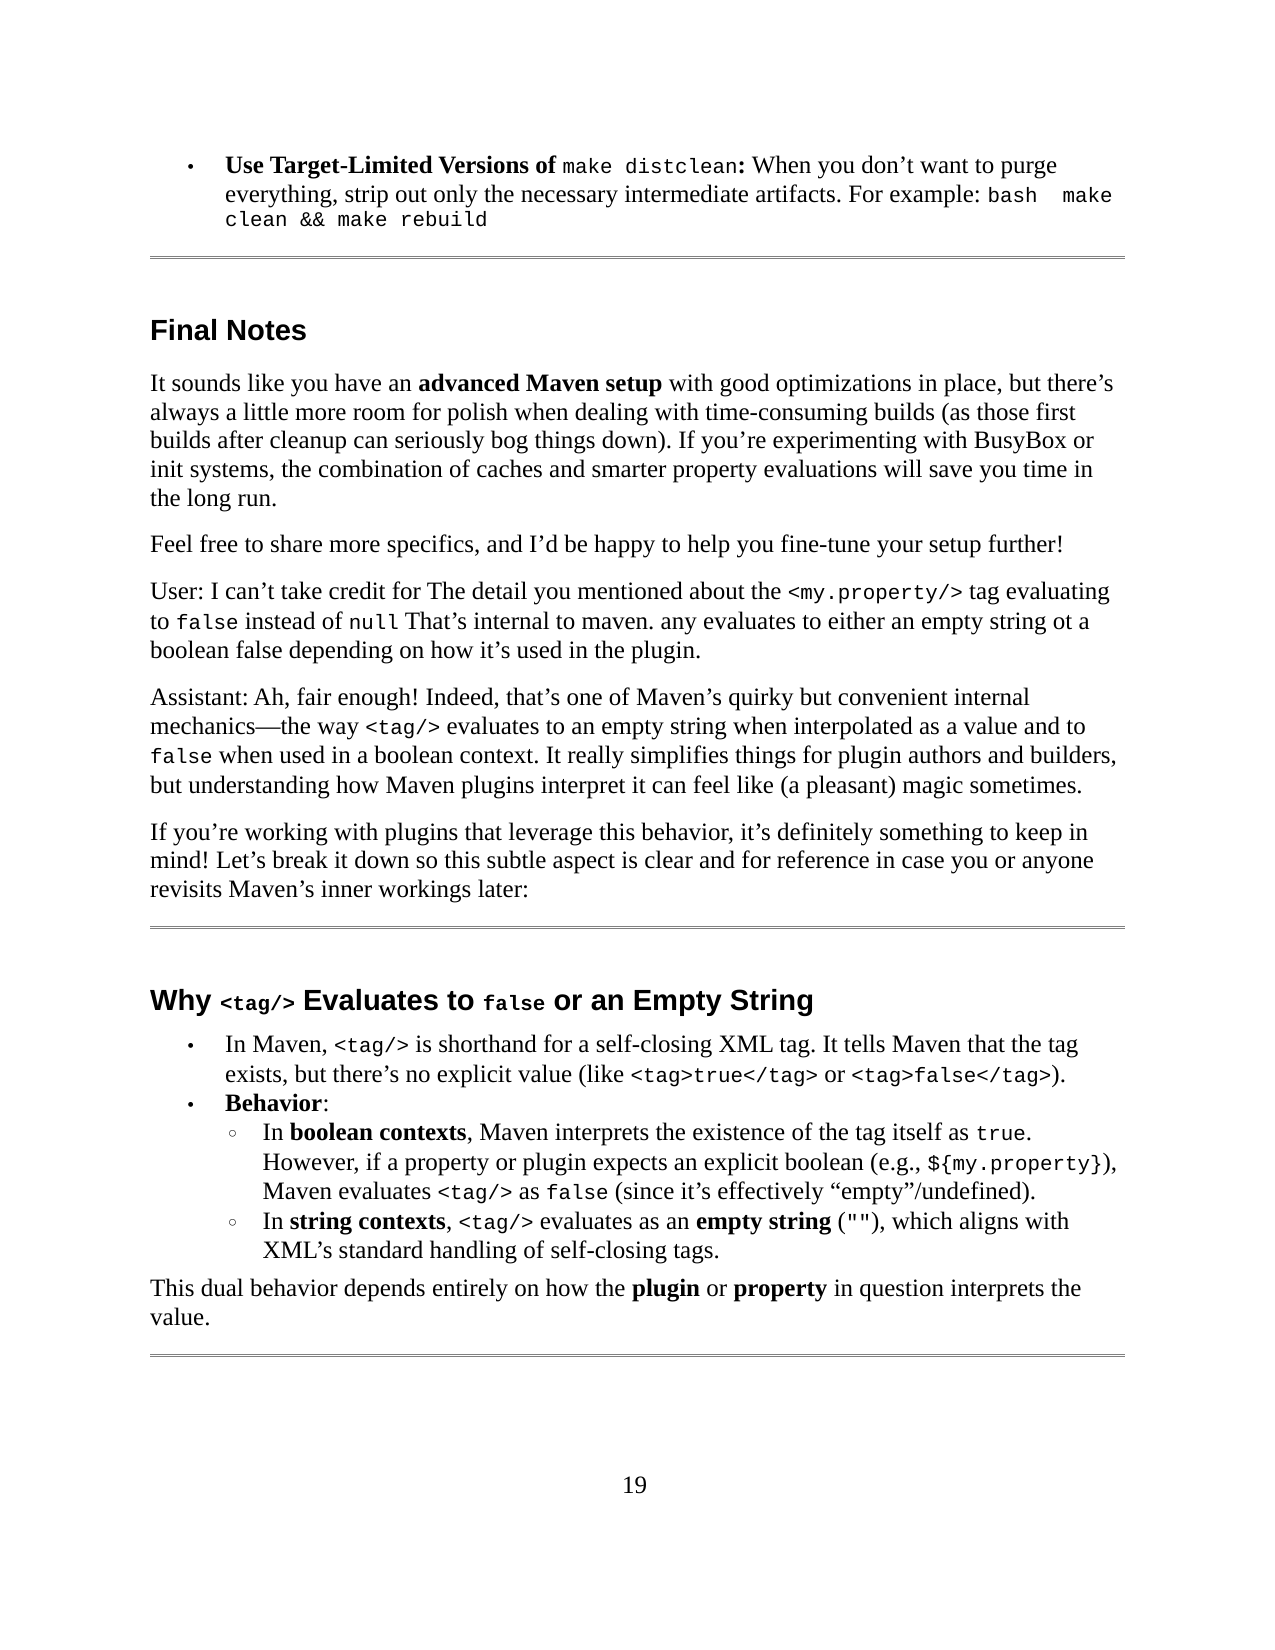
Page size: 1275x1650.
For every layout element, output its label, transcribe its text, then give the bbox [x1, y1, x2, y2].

list Use Target-Limited Versions of make distclean: When you don’t want to purge everything, strip out only the necessary intermediate artifacts. For example: bash make clean && make rebuild [187, 150, 1125, 233]
subtitle Final Notes [150, 313, 1125, 346]
text User: I can’t take credit for The detail you mentioned about the <my.property/> tag evaluating to false instead of null That’s internal to maven. any evaluates to either an empty string ot a boolean false depending on how it’s used in the plugin. [150, 576, 1125, 664]
list In Maven, <tag/> is shorthand for a self-closing XML tag. It tells Maven that the tag exists, but there’s no explicit value (like <tag>true</tag> or <tag>false</tag>). [187, 1029, 1125, 1088]
list Behavior: [187, 1088, 1125, 1117]
text It sounds like you have an advanced Maven setup with good optimizations in place, but there’s always a little more room for polish when dealing with time-consuming builds (as those first builds after cleanup can seriously bog things down). If you’re experimenting with BusyBox or init systems, the combination of caches and smarter property evaluations will save you time in the long run. [150, 368, 1125, 512]
list In boolean contexts, Maven interprets the existence of the tag itself as true. However, if a property or plugin expects an explicit boolean (e.g., ${my.property}), Maven evaluates <tag/> as false (since it’s effectively “empty”/undefined). [225, 1117, 1125, 1206]
text Assistant: Ah, fair enough! Indeed, that’s one of Maven’s quirky but convenient internal mechanics—the way <tag/> evaluates to an empty string when interpolated as a value and to false when used in a boolean context. It really simplifies things for plugin authors and builders, but understanding how Maven plugins interpret it can feel like (a pleasant) magic sometimes. [150, 682, 1125, 799]
list In string contexts, <tag/> evaluates as an empty string (""), which aligns with XML’s standard handling of self-closing tags. [225, 1206, 1125, 1264]
text If you’re working with plugins that leverage this behavior, it’s definitely something to keep in mind! Let’s break it down so this subtle aspect is clear and for reference in case you or anyone revisits Maven’s inner workings later: [150, 817, 1125, 903]
text This dual behavior depends entirely on how the plugin or property in question interprets the value. [150, 1273, 1125, 1331]
subtitle Why <tag/> Evaluates to false or an Empty String [150, 983, 1125, 1017]
text Feel free to share more specifics, and I’d be happy to help you fine-tune your setup further! 🚀 [150, 529, 1125, 558]
